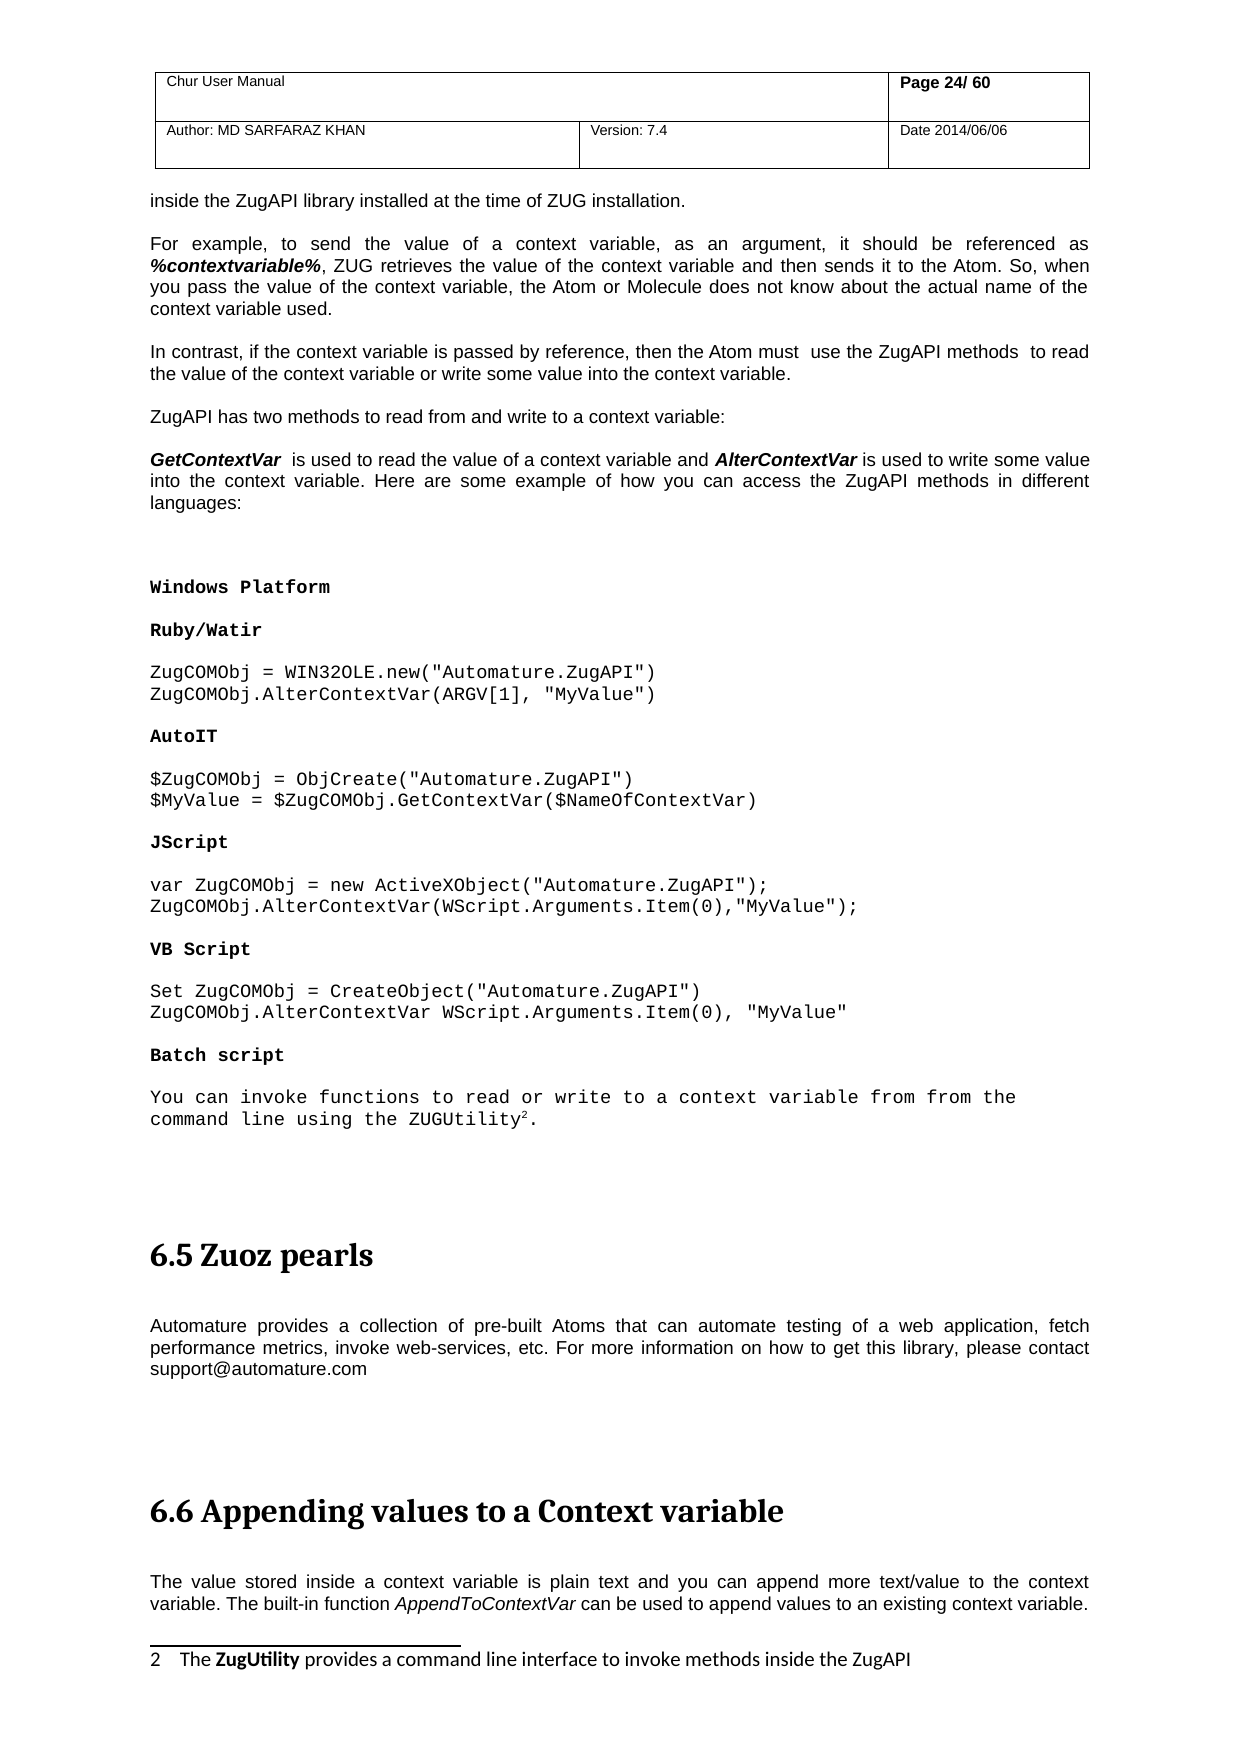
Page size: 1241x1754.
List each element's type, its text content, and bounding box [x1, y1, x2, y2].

text Automature provides a collection of pre-built Atoms that can automate testing of a web application, fetch performance metrics, invoke web-services, etc. For more information on how to get this library, please contact support@automature.com [150, 1315, 1090, 1380]
text AutoIT [150, 727, 1090, 748]
text The value stored inside a context variable is plain text and you can append more text/value to the context variable. The built-in function AppendToContextVar can be used to append values to an existing context variable. [150, 1571, 1090, 1614]
text inside the ZugAPI library installed at the time of ZUG installation. [150, 190, 1090, 212]
subtitle 6.5 Zuoz pearls [150, 1236, 1090, 1274]
text ZugAPI has two methods to read from and write to a context variable: [150, 406, 1090, 427]
text The ZugUtility provides a command line interface to invoke methods inside the ZugAPI [150, 1646, 1090, 1672]
text GetContextVar is used to read the value of a context variable and AlterContextVar is used to write some value into the context variable. Here are some example of how you can access the ZugAPI methods in different languages: [150, 449, 1090, 513]
text ZugCOMObj.AlterContextVar(WScript.Arguments.Item(0),"MyValue"); [150, 897, 1090, 918]
text Windows Platform [150, 578, 1090, 599]
text $MyValue = $ZugCOMObj.GetContextVar($NameOfContextVar) [150, 791, 1090, 812]
text JScript [150, 833, 1090, 854]
text VB Script [150, 939, 1090, 961]
text Set ZugCOMObj = CreateObject("Automature.ZugAPI") [150, 982, 1090, 1003]
text Batch script [150, 1046, 1090, 1067]
text You can invoke functions to read or write to a context variable from from the command line using the ZUGUtility. [150, 1088, 1090, 1131]
text ZugCOMObj.AlterContextVar(ARGV[1], "MyValue") [150, 684, 1090, 706]
text $ZugCOMObj = ObjCreate("Automature.ZugAPI") [150, 769, 1090, 791]
subtitle 6.6 Appending values to a Context variable [150, 1492, 1090, 1531]
text var ZugCOMObj = new ActiveXObject("Automature.ZugAPI"); [150, 876, 1090, 897]
text For example, to send the value of a context variable, as an argument, it should be referenced as %contextvariable%, ZUG retrieves the value of the context variable and then sends it to the Atom. So, when you pass the value of the context variable, the Atom or Molecule does not know about the actual name of the context variable used. [150, 233, 1090, 319]
text ZugCOMObj.AlterContextVar WScript.Arguments.Item(0), "MyValue" [150, 1003, 1090, 1024]
text Ruby/Watir [150, 621, 1090, 642]
text ZugCOMObj = WIN32OLE.new("Automature.ZugAPI") [150, 663, 1090, 684]
text In contrast, if the context variable is passed by reference, then the Atom must use the ZugAPI methods to read the value of the context variable or write some value into the context variable. [150, 341, 1090, 384]
